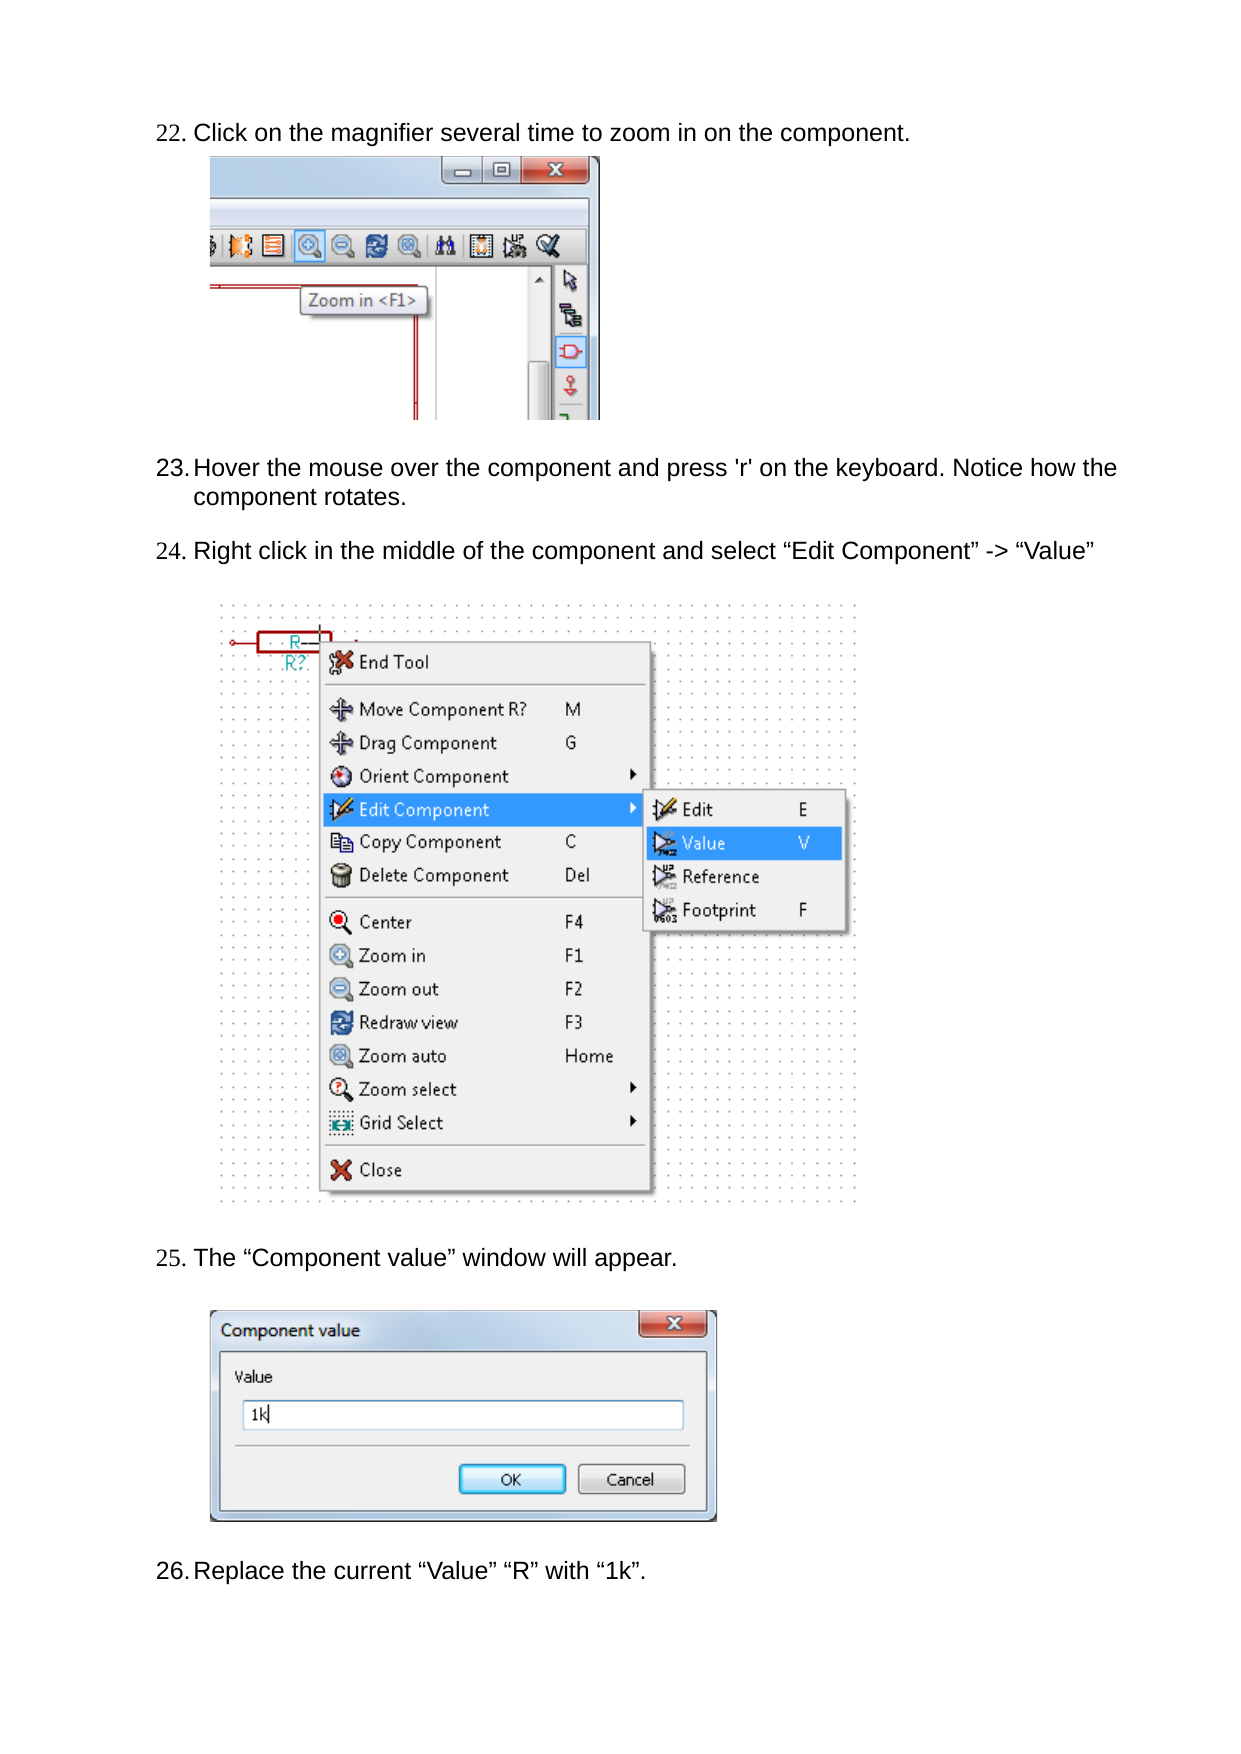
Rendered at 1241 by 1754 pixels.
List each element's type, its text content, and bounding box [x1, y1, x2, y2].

picture [209, 156, 600, 420]
list Replace the current “Value” “R” with “1k”. [156, 1556, 1122, 1584]
picture [209, 602, 863, 1210]
list The “Component value” window will appear. [156, 1243, 1122, 1531]
list Click on the magnifier several time to zoom in on the component. [156, 118, 1122, 428]
list Hover the mouse over the component and press 'r' on the keyboard. Notice how the component rotates. [156, 453, 1122, 511]
list Right click in the middle of the component and select “Edit Component” -> “Value” [156, 536, 1122, 1218]
picture [209, 1310, 718, 1522]
